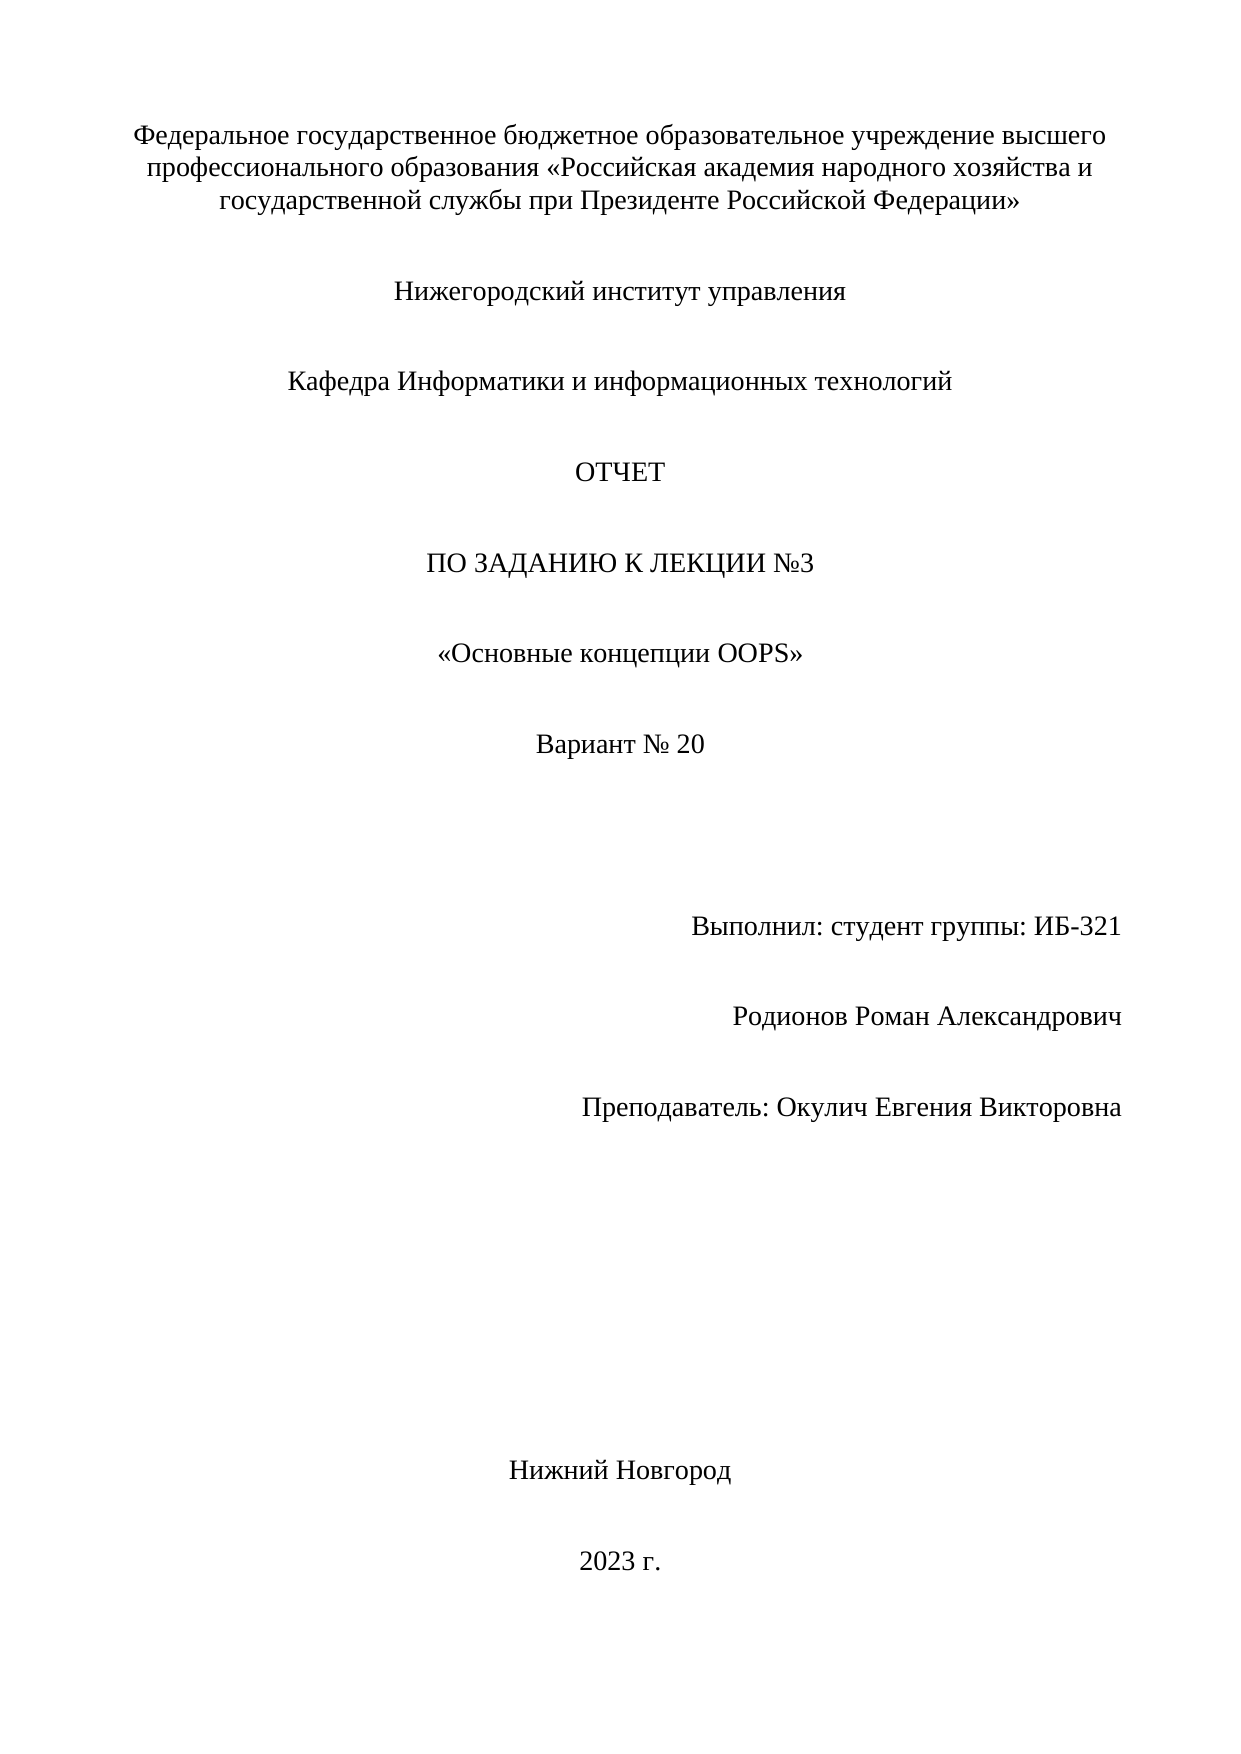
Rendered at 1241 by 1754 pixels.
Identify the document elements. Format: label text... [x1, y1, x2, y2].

text Кафедра Информатики и информационных технологий [118, 364, 1122, 397]
text Федеральное государственное бюджетное образовательное учреждение высшего профессионального образования «Российская академия народного хозяйства и государственной службы при Президенте Российской Федерации» [118, 118, 1122, 215]
text Нижний Новгород [118, 1453, 1122, 1486]
text Нижегородский институт управления [118, 274, 1122, 306]
text Вариант № 20 [118, 727, 1122, 760]
text ПО ЗАДАНИЮ К ЛЕКЦИИ №3 [118, 546, 1122, 578]
text Преподаватель: Окулич Евгения Викторовна [118, 1090, 1122, 1123]
text Родионов Роман Александрович [118, 999, 1122, 1032]
text 2023 г. [118, 1544, 1122, 1576]
text ОТЧЕТ [118, 455, 1122, 487]
text Выполнил: студент группы: ИБ-321 [118, 909, 1122, 941]
text «Основные концепции OOPS» [118, 637, 1122, 669]
